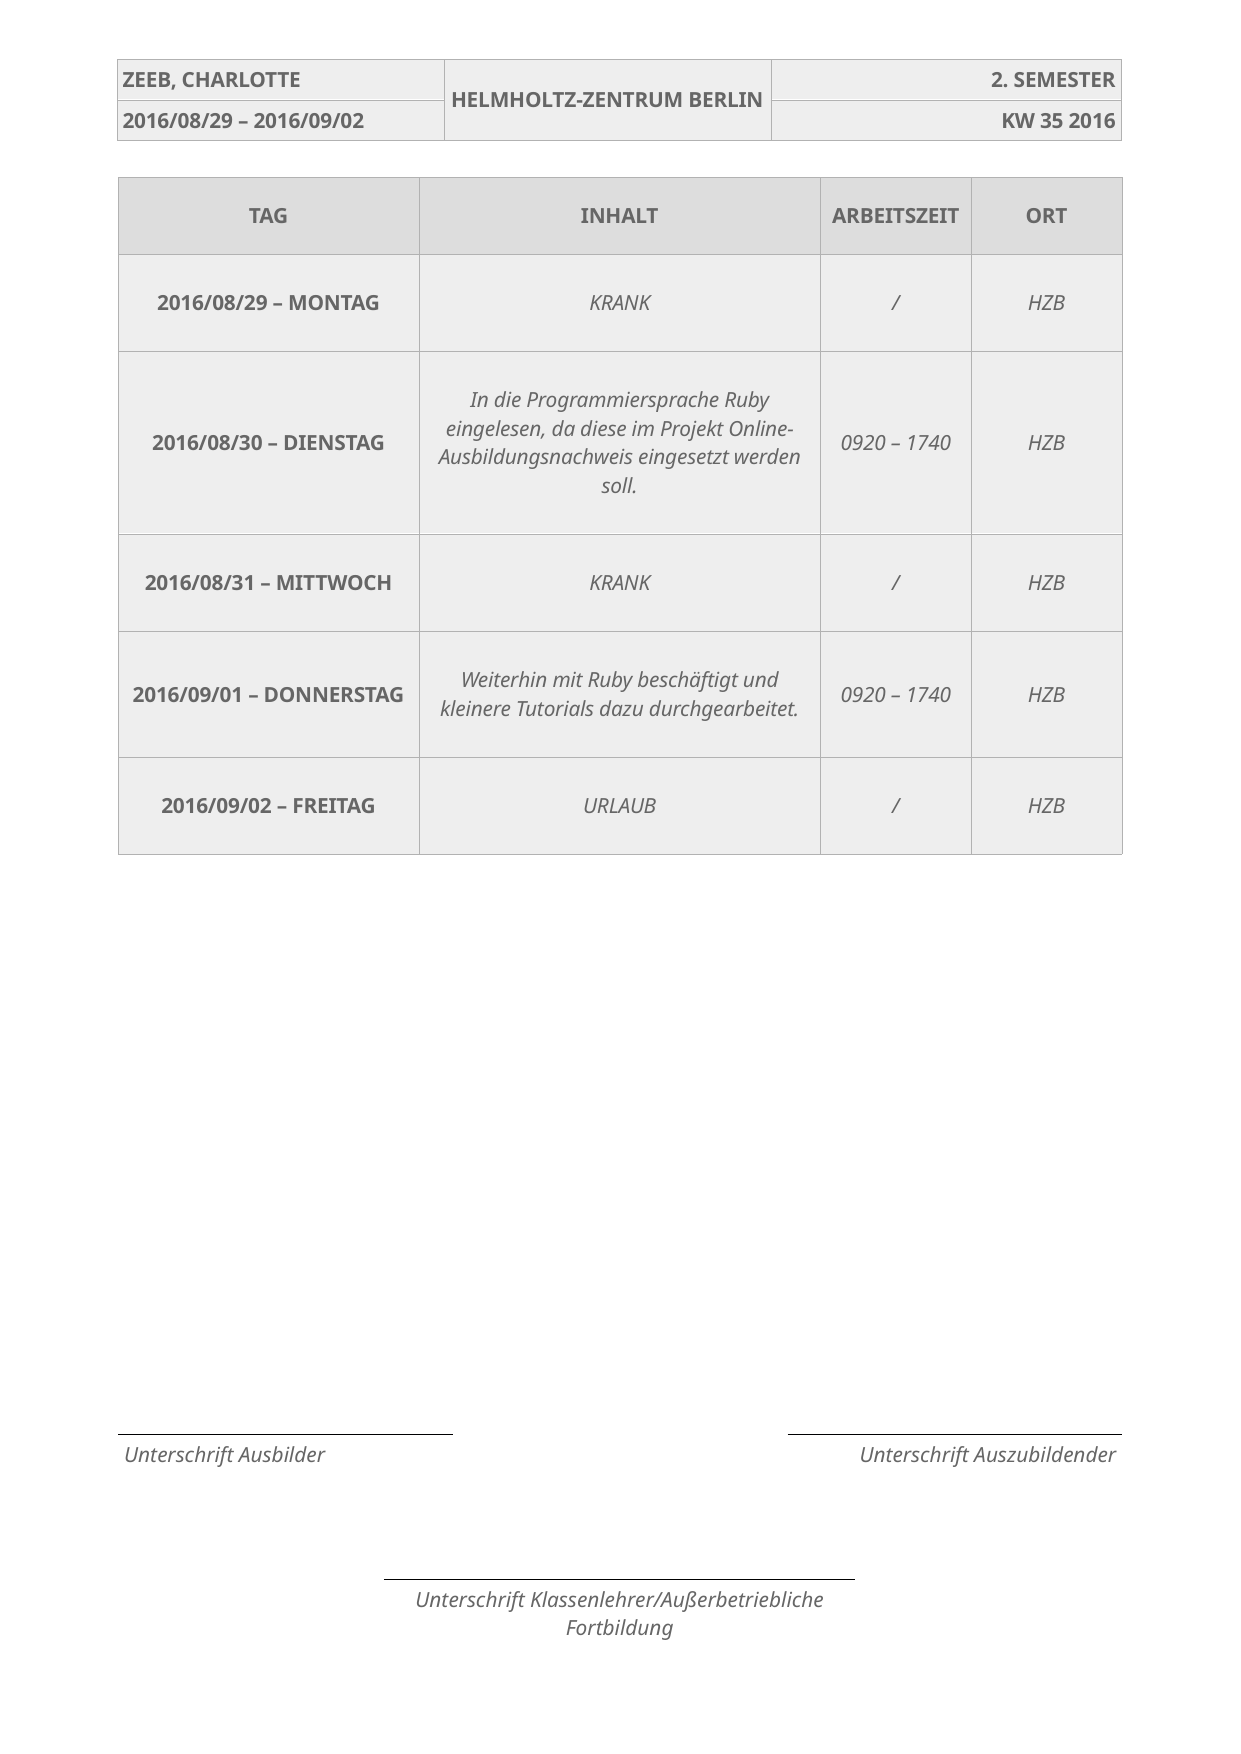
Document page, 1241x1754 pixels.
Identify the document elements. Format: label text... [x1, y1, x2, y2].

table_cell KRANK [420, 255, 820, 351]
table_cell HZB [972, 352, 1122, 533]
table_cell KRANK [420, 535, 820, 631]
table_cell URLAUB [420, 758, 820, 854]
table_cell / [821, 255, 971, 351]
table_cell / [821, 758, 971, 854]
table_cell HZB [972, 255, 1122, 351]
table_header TAG [119, 178, 419, 254]
table_cell Weiterhin mit Ruby beschäftigt und kleinere Tutorials dazu durchgearbeitet. [420, 632, 820, 757]
table_cell HZB [972, 535, 1122, 631]
table_cell 2016/08/31 – MITTWOCH [119, 535, 419, 631]
table_cell 2016/08/29 – MONTAG [119, 255, 419, 351]
table_cell In die Programmiersprache Ruby eingelesen, da diese im Projekt Online-Ausbildungsnachweis eingesetzt werden soll. [420, 352, 820, 533]
table_header ORT [972, 178, 1122, 254]
table_header ARBEITSZEIT [821, 178, 971, 254]
table_cell 0920 – 1740 [821, 352, 971, 533]
table_cell HZB [972, 632, 1122, 757]
table_cell 2016/08/30 – DIENSTAG [119, 352, 419, 533]
table_cell 2016/09/01 – DONNERSTAG [119, 632, 419, 757]
table_cell 2016/09/02 – FREITAG [119, 758, 419, 854]
table_cell 0920 – 1740 [821, 632, 971, 757]
table_cell / [821, 535, 971, 631]
table_cell HZB [972, 758, 1122, 854]
table_header INHALT [420, 178, 820, 254]
